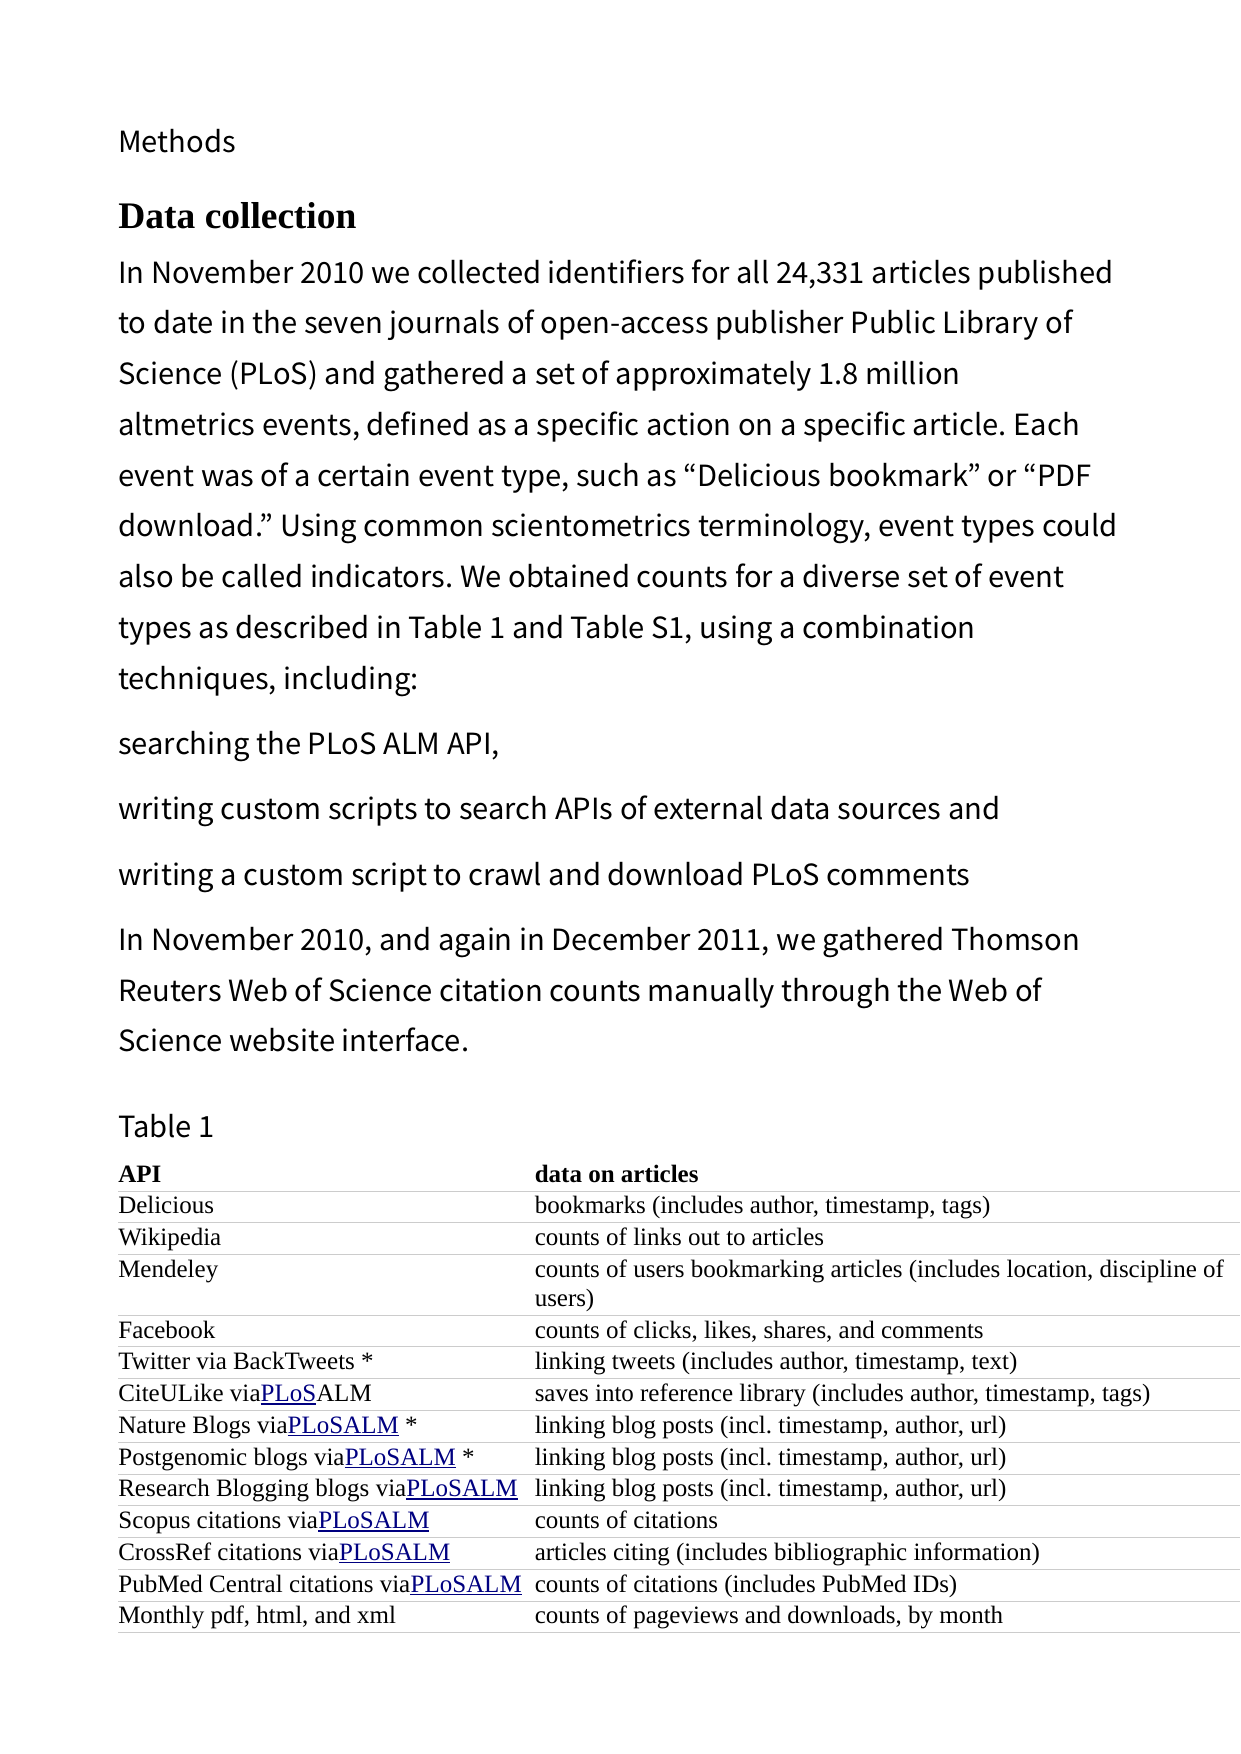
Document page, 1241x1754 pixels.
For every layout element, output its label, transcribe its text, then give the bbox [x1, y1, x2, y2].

table_cell Postgenomic blogs viaPLoSALM * [118, 1443, 534, 1473]
table_cell bookmarks (includes author, timestamp, tags) [535, 1192, 1240, 1222]
table_cell counts of clicks, likes, shares, and comments [535, 1316, 1240, 1346]
table_cell Delicious [118, 1192, 534, 1222]
table_cell counts of links out to articles [535, 1223, 1240, 1254]
text In November 2010, and again in December 2011, we gathered Thomson Reuters Web of Science citation counts manually through the Web of Science website interface. [118, 916, 1122, 1060]
table_cell Wikipedia [118, 1223, 534, 1254]
table_cell counts of users bookmarking articles (includes location, discipline of users) [535, 1255, 1240, 1314]
table_cell linking blog posts (incl. timestamp, author, url) [535, 1443, 1240, 1473]
table_cell Monthly pdf, html, and xml [118, 1602, 534, 1632]
text writing a custom script to crawl and download PLoS comments [118, 851, 1122, 893]
subtitle Methods [118, 118, 1122, 160]
table_cell counts of pageviews and downloads, by month [535, 1602, 1240, 1632]
table_cell Mendeley [118, 1255, 534, 1314]
table_cell Twitter via BackTweets * [118, 1347, 534, 1378]
table_cell counts of citations [535, 1506, 1240, 1537]
table_cell CrossRef citations viaPLoSALM [118, 1538, 534, 1569]
text writing custom scripts to search APIs of external data sources and [118, 786, 1122, 828]
table_header API [118, 1159, 534, 1191]
table_cell counts of citations (includes PubMed IDs) [535, 1570, 1240, 1601]
table_cell Scopus citations viaPLoSALM [118, 1506, 534, 1537]
table_header data on articles [535, 1159, 1240, 1191]
table_cell Facebook [118, 1316, 534, 1346]
text searching the PLoS ALM API, [118, 721, 1122, 763]
subtitle Data collection [118, 194, 1122, 237]
table_cell linking blog posts (incl. timestamp, author, url) [535, 1475, 1240, 1505]
table_cell linking blog posts (incl. timestamp, author, url) [535, 1411, 1240, 1442]
table_cell articles citing (includes bibliographic information) [535, 1538, 1240, 1569]
table_cell linking tweets (includes author, timestamp, text) [535, 1347, 1240, 1378]
subtitle Table 1 [118, 1104, 1122, 1146]
table_cell Research Blogging blogs viaPLoSALM [118, 1475, 534, 1505]
table_cell saves into reference library (includes author, timestamp, tags) [535, 1379, 1240, 1410]
text In November 2010 we collected identifiers for all 24,331 articles published to date in the seven journals of open-access publisher Public Library of Science (PLoS) and gathered a set of approximately 1.8 million altmetrics events, defined as a specific action on a specific article. Each event was of a certain event type, such as “Delicious bookmark” or “PDF download.” Using common scientometrics terminology, event types could also be called indicators. We obtained counts for a diverse set of event types as described in Table 1 and Table S1, using a combination techniques, including: [118, 249, 1122, 697]
table_cell CiteULike viaPLoSALM [118, 1379, 534, 1410]
table_cell PubMed Central citations viaPLoSALM [118, 1570, 534, 1601]
table_cell Nature Blogs viaPLoSALM * [118, 1411, 534, 1442]
